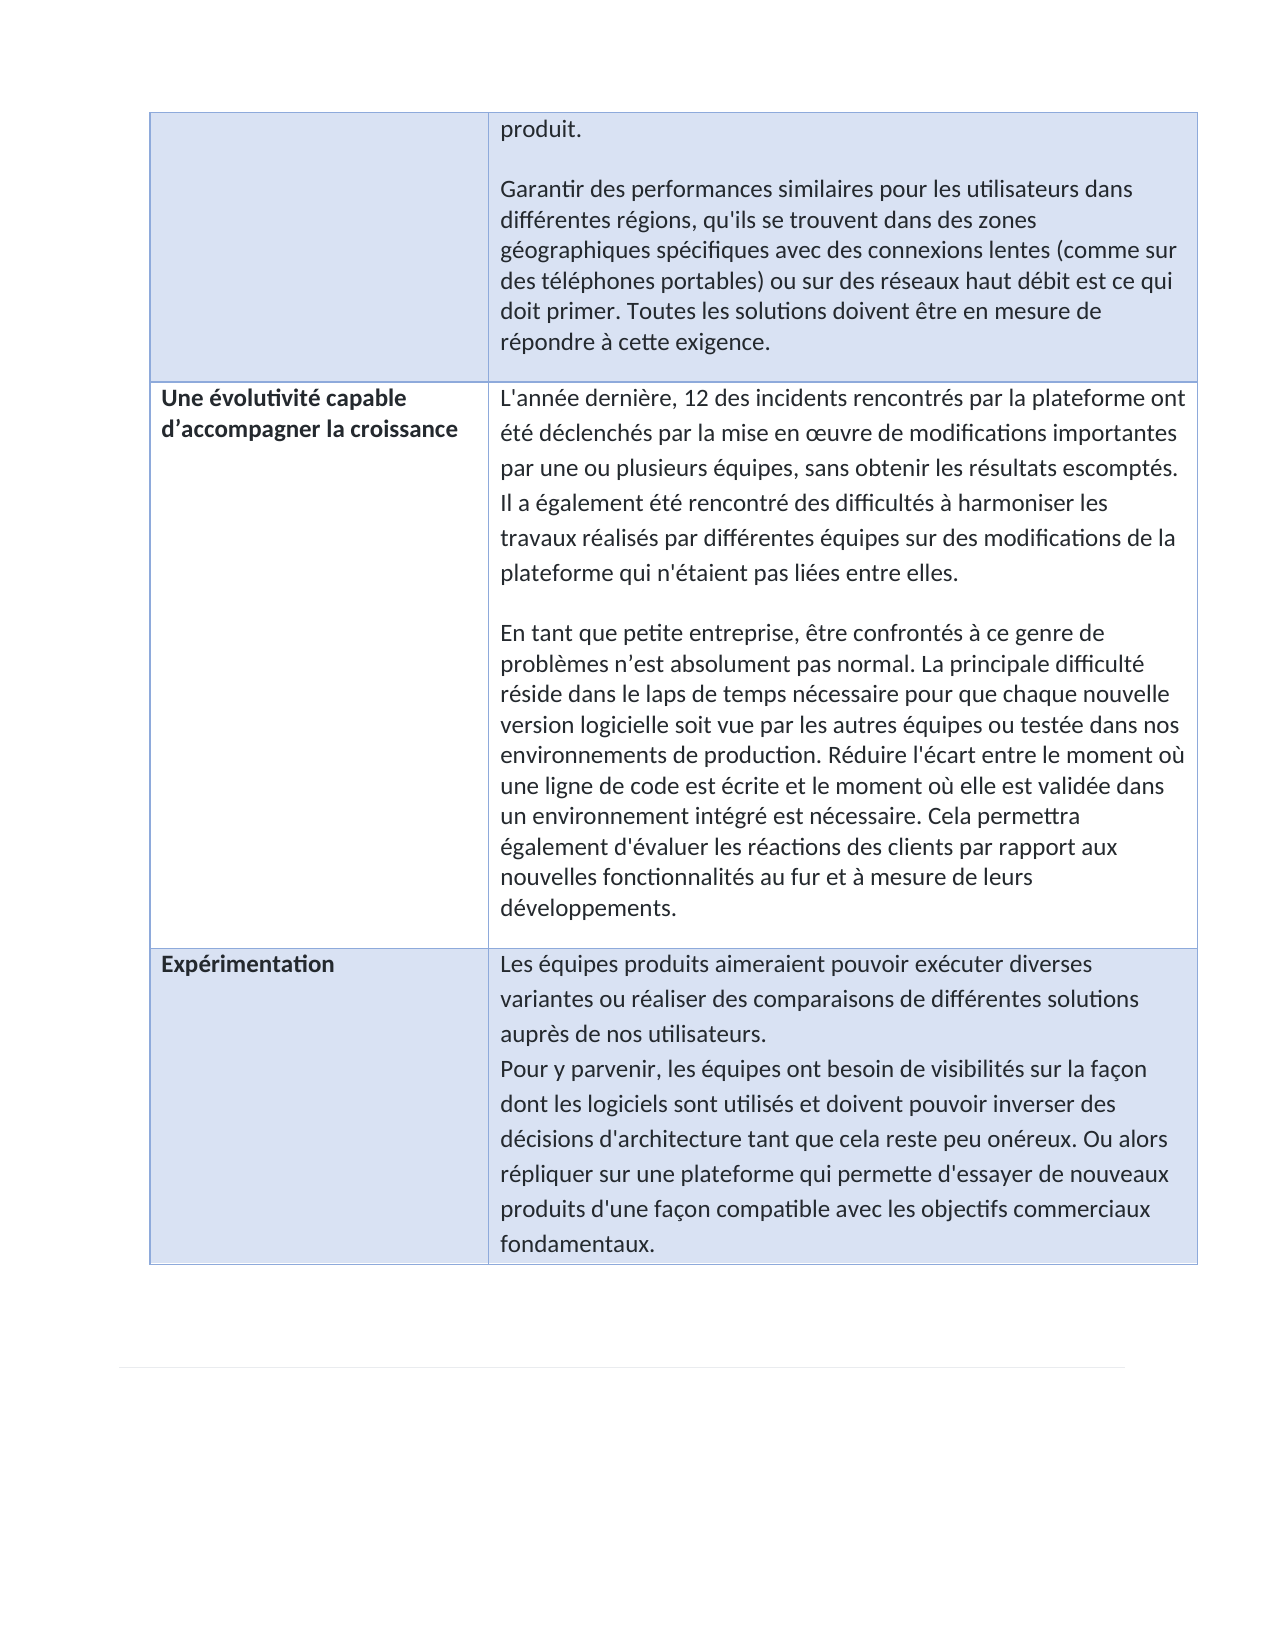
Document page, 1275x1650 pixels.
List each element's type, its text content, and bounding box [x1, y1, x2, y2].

table_cell L'année dernière, 12 des incidents rencontrés par la plateforme ont été déclenchés par la mise en œuvre de modifications importantes par une ou plusieurs équipes, sans obtenir les résultats escomptés. Il a également été rencontré des difficultés à harmoniser les travaux réalisés par différentes équipes sur des modifications de la plateforme qui n'étaient pas liées entre elles. En tant que petite entreprise, être confrontés à ce genre de problèmes n’est absolument pas normal. La principale difficulté réside dans le laps de temps nécessaire pour que chaque nouvelle version logicielle soit vue par les autres équipes ou testée dans nos environnements de production. Réduire l'écart entre le moment où une ligne de code est écrite et le moment où elle est validée dans un environnement intégré est nécessaire. Cela permettra également d'évaluer les réactions des clients par rapport aux nouvelles fonctionnalités au fur et à mesure de leurs développements. [489, 383, 1197, 948]
table_cell Une évolutivité capable d’accompagner la croissance [151, 383, 488, 948]
table_cell Expérimentation [151, 949, 488, 1263]
table_cell [151, 113, 488, 381]
table_cell produit. Garantir des performances similaires pour les utilisateurs dans différentes régions, qu'ils se trouvent dans des zones géographiques spécifiques avec des connexions lentes (comme sur des téléphones portables) ou sur des réseaux haut débit est ce qui doit primer. Toutes les solutions doivent être en mesure de répondre à cette exigence. [489, 113, 1197, 381]
table_cell Les équipes produits aimeraient pouvoir exécuter diverses variantes ou réaliser des comparaisons de différentes solutions auprès de nos utilisateurs. Pour y parvenir, les équipes ont besoin de visibilités sur la façon dont les logiciels sont utilisés et doivent pouvoir inverser des décisions d'architecture tant que cela reste peu onéreux. Ou alors répliquer sur une plateforme qui permette d'essayer de nouveaux produits d'une façon compatible avec les objectifs commerciaux fondamentaux. [489, 949, 1197, 1263]
